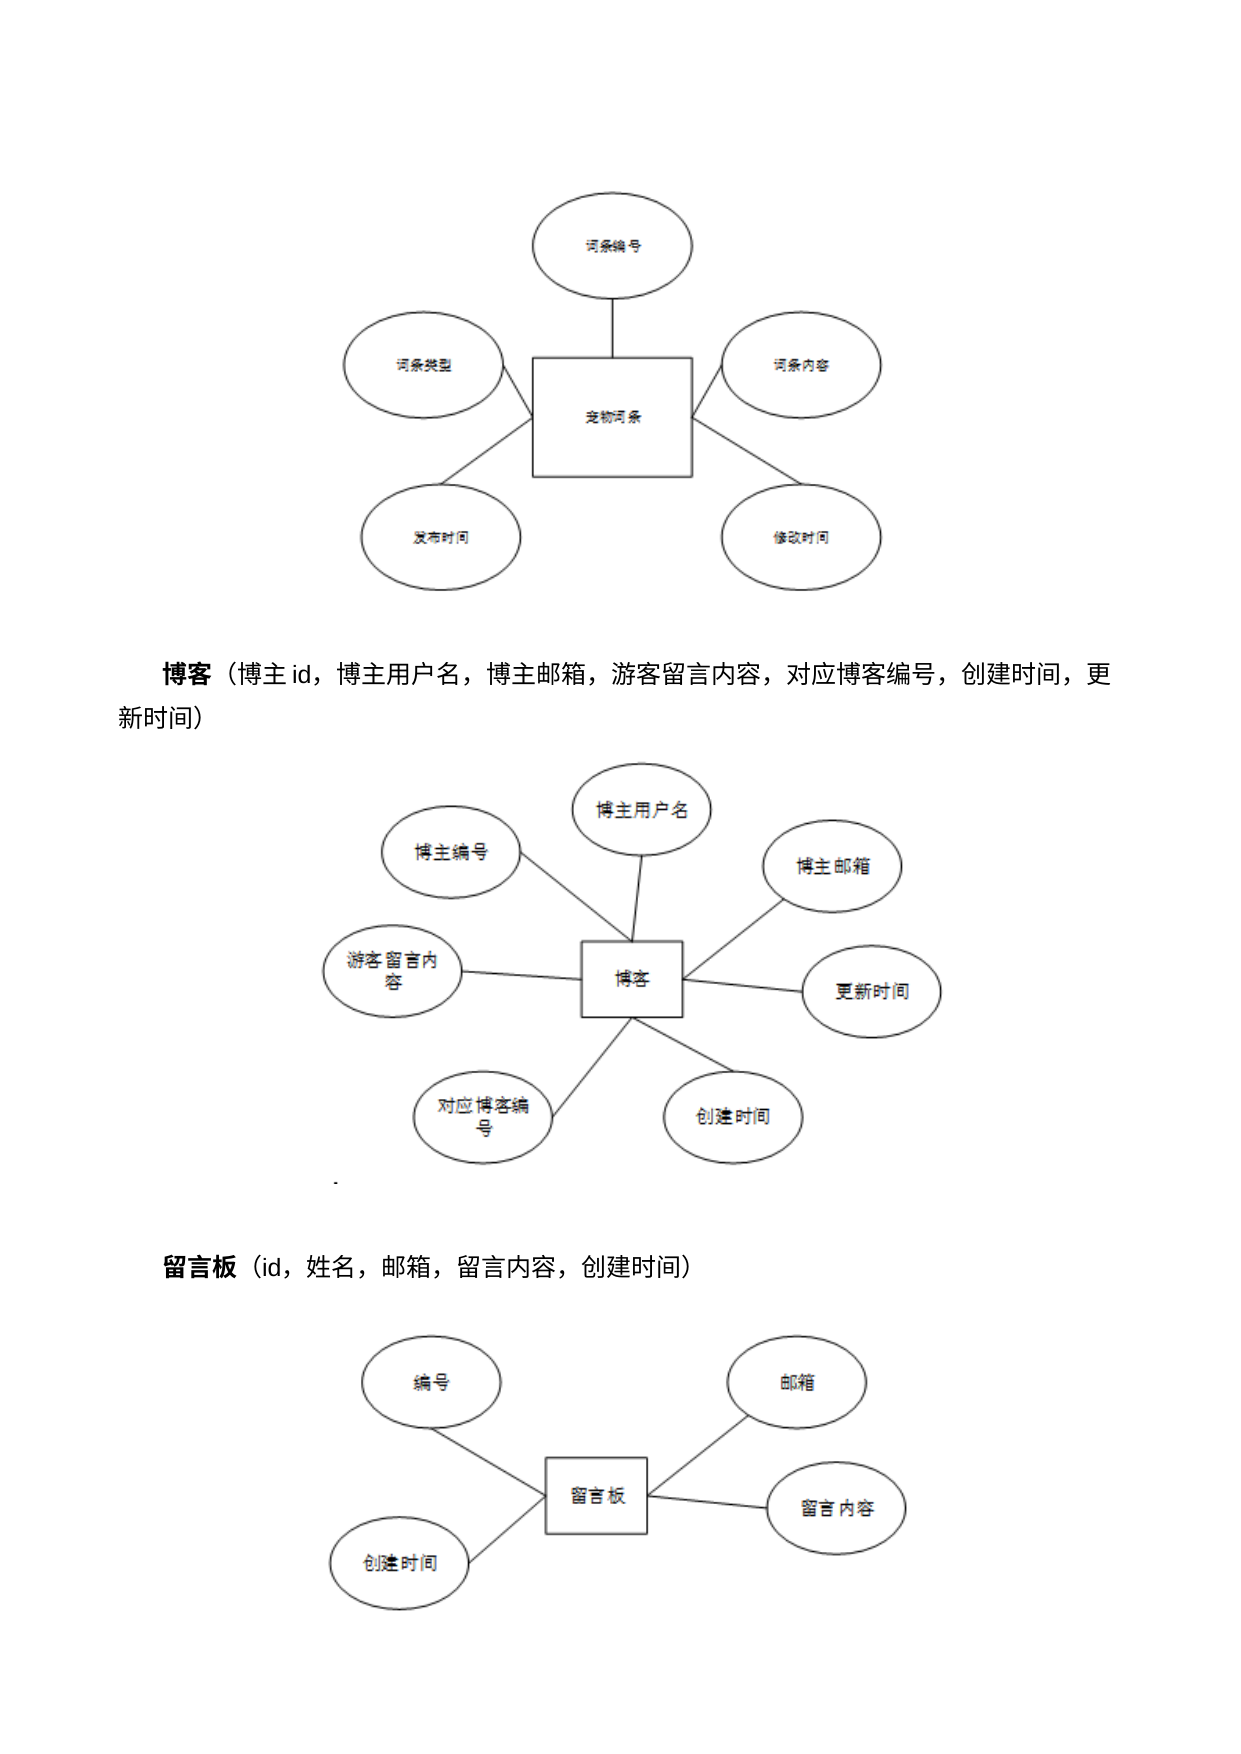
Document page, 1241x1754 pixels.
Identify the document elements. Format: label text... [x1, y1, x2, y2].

picture [313, 1297, 927, 1620]
text 留言板（id，姓名，邮箱，留言内容，创建时间） [118, 1248, 1122, 1284]
text 博客（博主id，博主用户名，博主邮箱，游客留言内容，对应博客编号，创建时间，更新时间） [118, 655, 1122, 734]
picture [289, 748, 951, 1184]
picture [300, 187, 941, 602]
